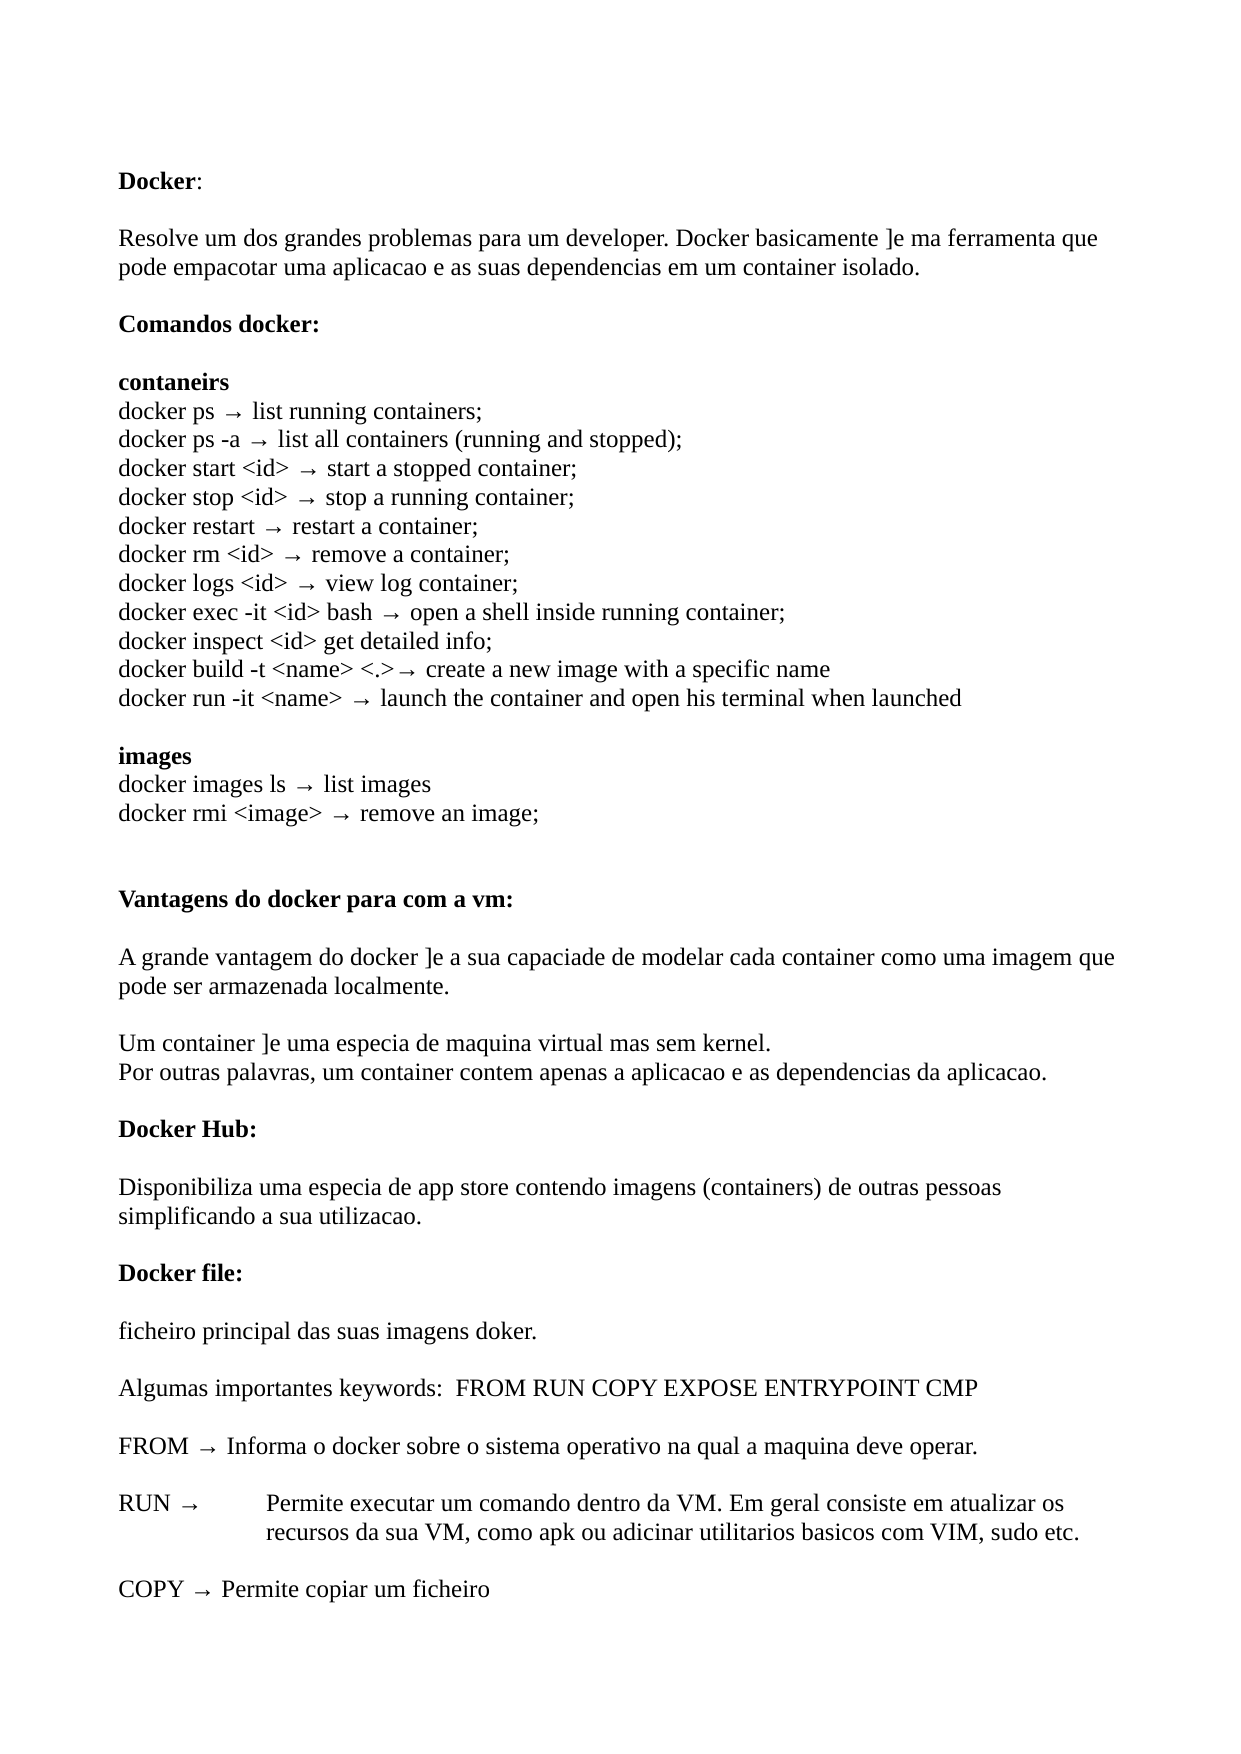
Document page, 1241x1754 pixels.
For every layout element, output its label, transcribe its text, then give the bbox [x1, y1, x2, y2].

text COPY → Permite copiar um ficheiro [118, 1574, 1122, 1603]
text Algumas importantes keywords: FROM RUN COPY EXPOSE ENTRYPOINT CMP [118, 1373, 1122, 1402]
text docker run -it <name> → launch the container and open his terminal when launched [118, 683, 1122, 712]
text Vantagens do docker para com a vm: A grande vantagem do docker ]e a sua capaciade de modelar cada container como uma imagem que pode ser armazenada localmente. Um container ]e uma especia de maquina virtual mas sem kernel. Por outras palavras, um container contem apenas a aplicacao e as dependencias da aplicacao. Docker Hub: [118, 884, 1122, 1172]
text docker inspect <id> get detailed info; [118, 626, 1122, 654]
text docker rmi <image> → remove an image; [118, 798, 1122, 827]
text contaneirs docker ps → list running containers; [118, 367, 1122, 424]
text Docker file: ficheiro principal das suas imagens doker. [118, 1258, 1122, 1344]
text Comandos docker: [118, 309, 1122, 367]
text Resolve um dos grandes problemas para um developer. Docker basicamente ]e ma ferramenta que pode empacotar uma aplicacao e as suas dependencias em um container isolado. [118, 223, 1122, 281]
text docker stop <id> → stop a running container; [118, 482, 1122, 511]
text docker rm <id> → remove a container; [118, 539, 1122, 568]
text docker build -t <name> <.>→ create a new image with a specific name [118, 654, 1122, 683]
text docker start <id> → start a stopped container; [118, 453, 1122, 482]
text docker logs <id> → view log container; [118, 568, 1122, 597]
text docker exec -it <id> bash → open a shell inside running container; [118, 597, 1122, 626]
text Docker: [118, 166, 1122, 194]
text docker images ls → list images [118, 769, 1122, 798]
text docker ps -a → list all containers (running and stopped); [118, 424, 1122, 453]
text docker restart → restart a container; [118, 511, 1122, 539]
text FROM → Informa o docker sobre o sistema operativo na qual a maquina deve operar. RUN → Permite executar um comando dentro da VM. Em geral consiste em atualizar os recursos da sua VM, como apk ou adicinar utilitarios basicos com VIM, sudo etc. [118, 1431, 1122, 1546]
text Disponibiliza uma especia de app store contendo imagens (containers) de outras pessoas simplificando a sua utilizacao. [118, 1172, 1122, 1229]
text images [118, 741, 1122, 769]
